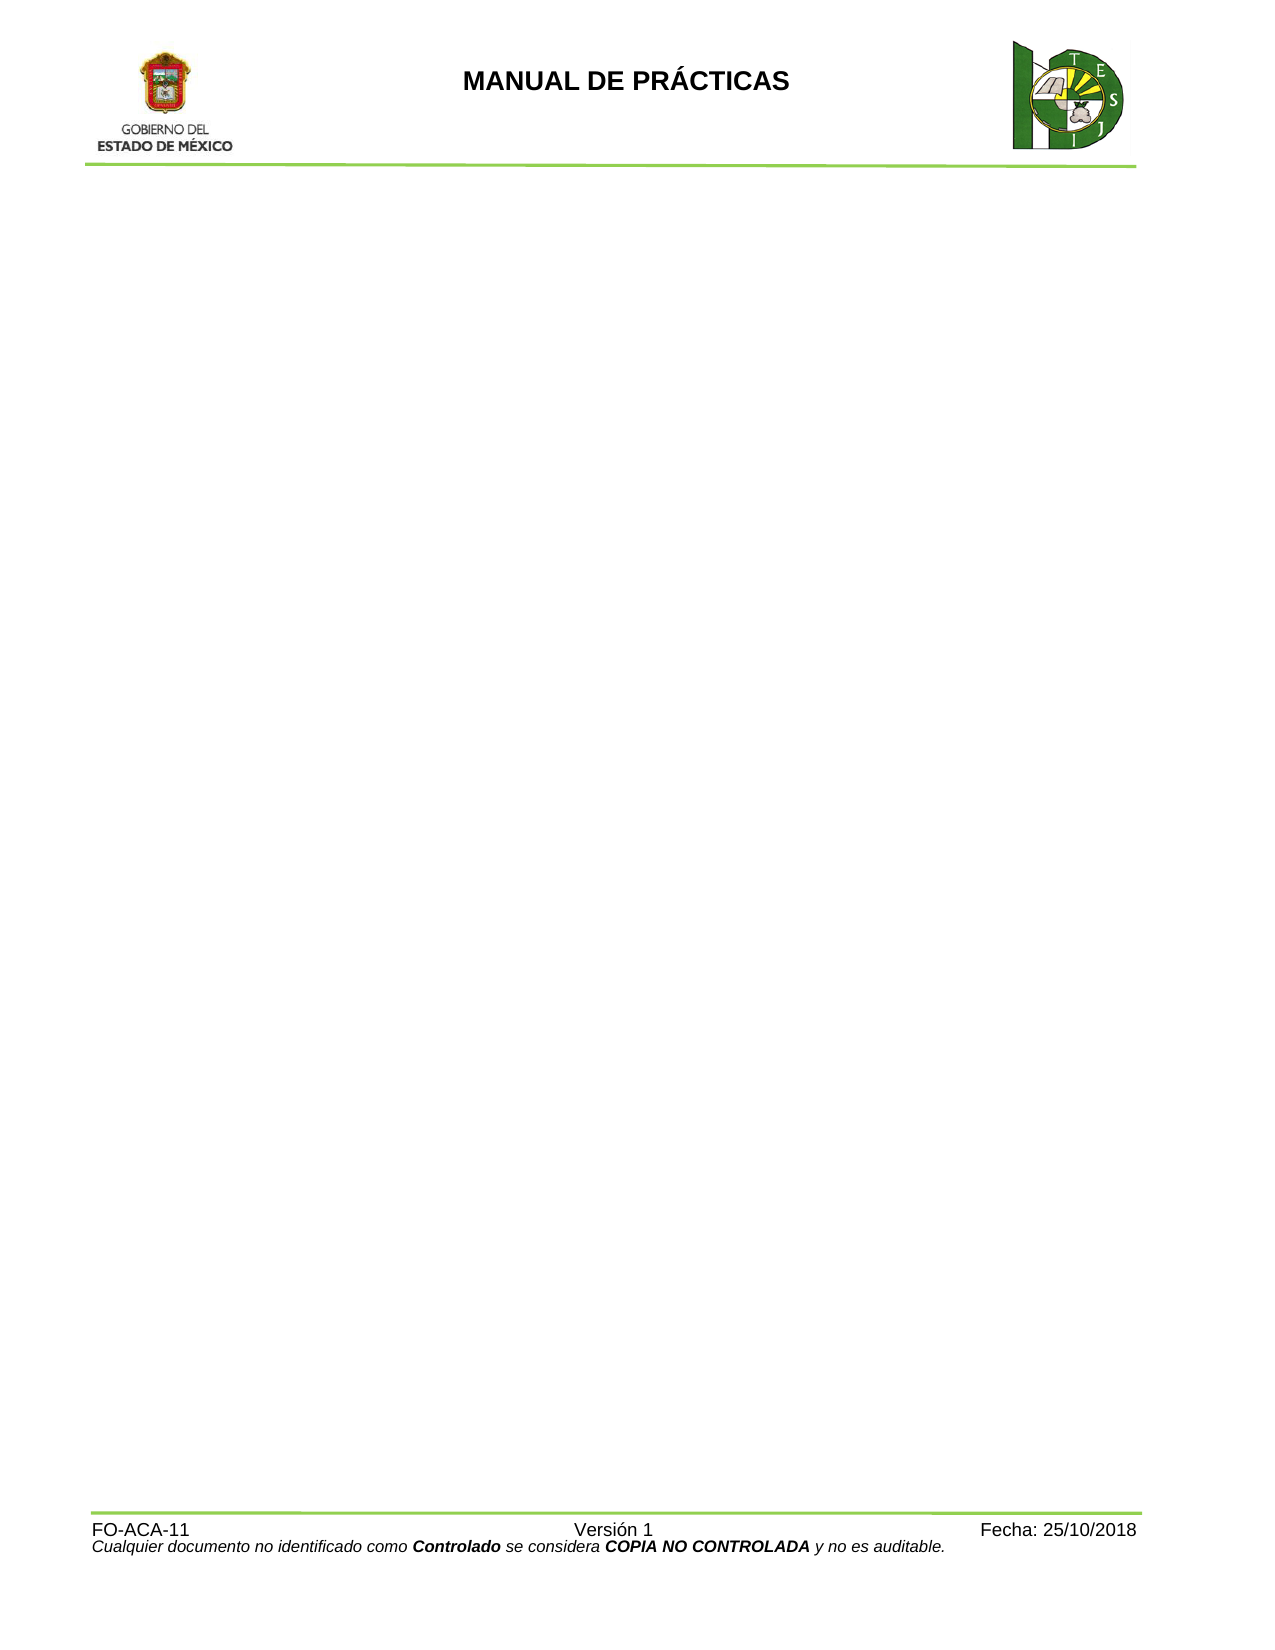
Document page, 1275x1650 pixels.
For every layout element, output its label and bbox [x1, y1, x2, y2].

picture [89, 41, 235, 160]
picture [1012, 40, 1130, 156]
